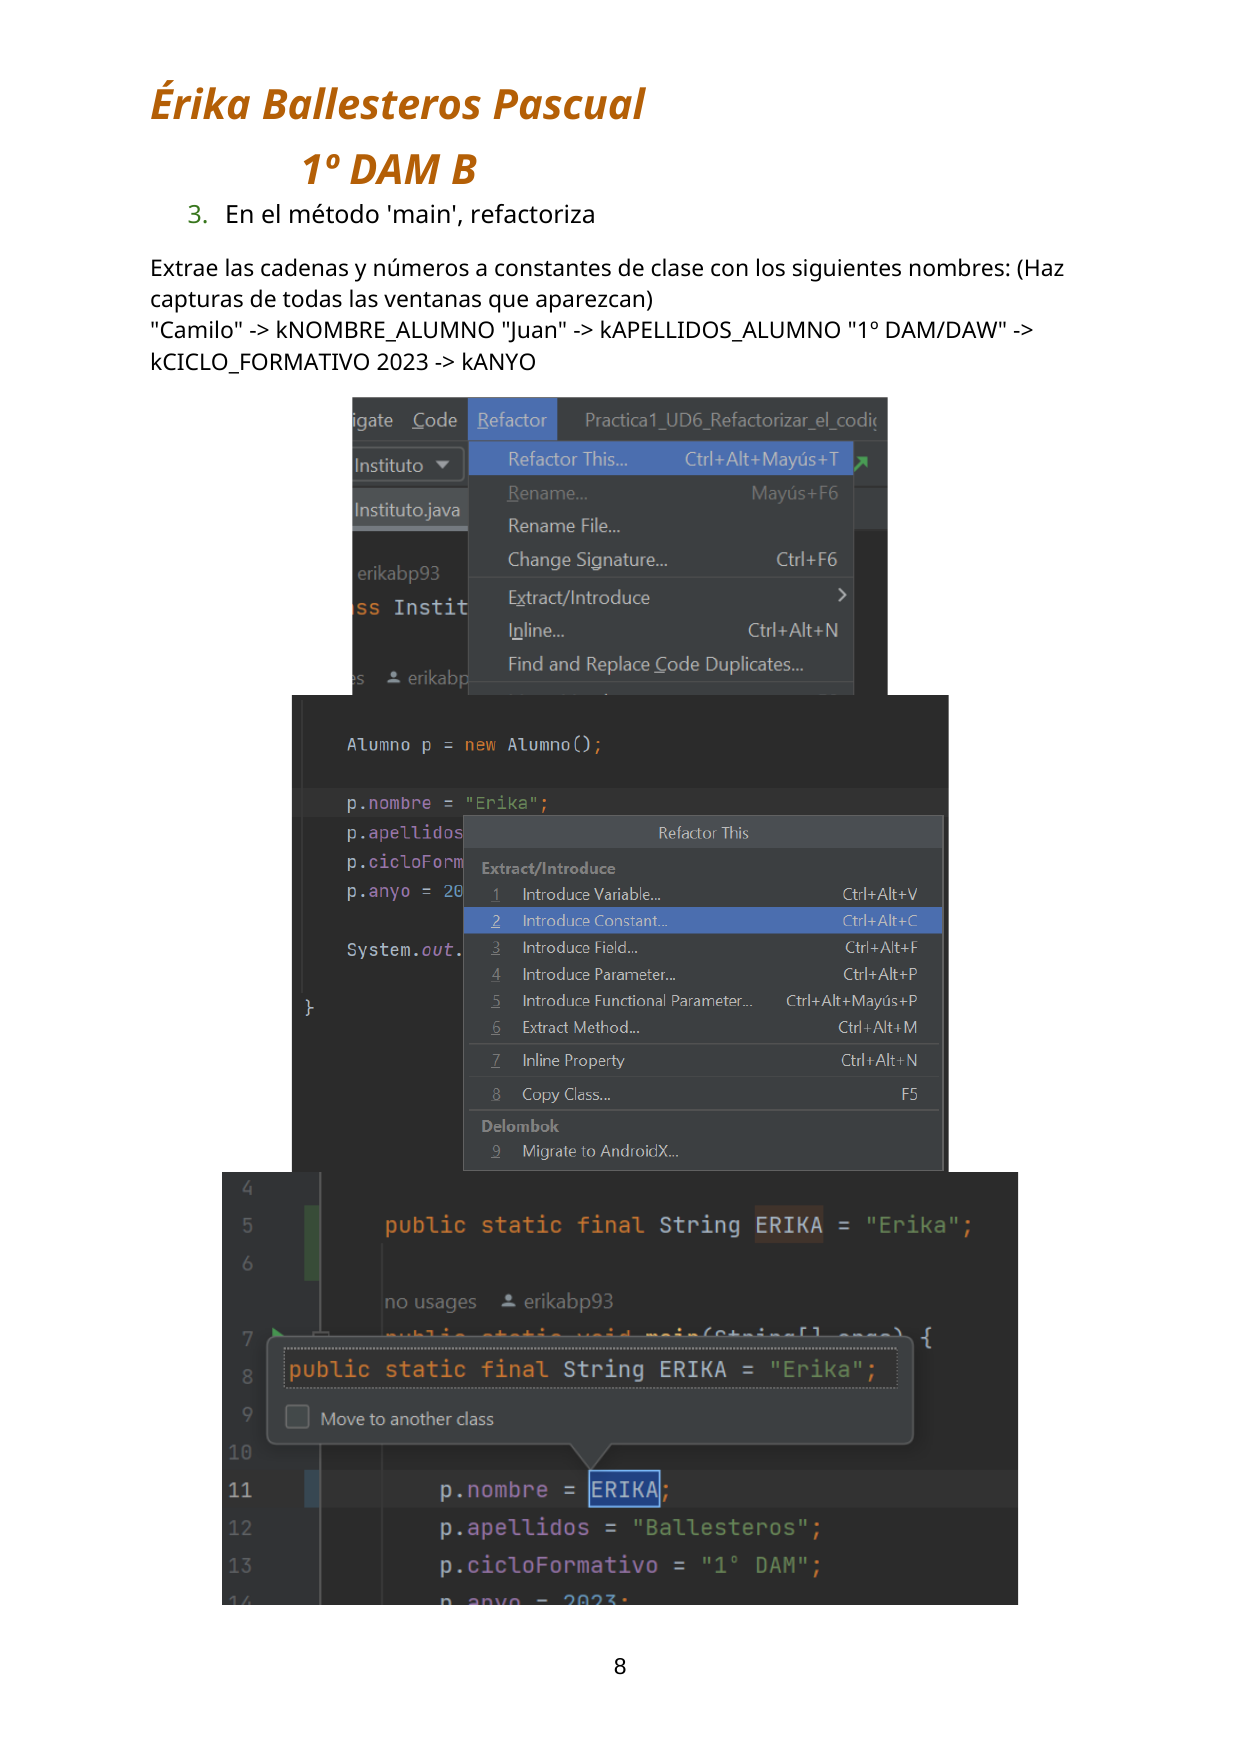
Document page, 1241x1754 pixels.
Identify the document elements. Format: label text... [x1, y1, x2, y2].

picture [222, 397, 1019, 1605]
subtitle Extrae las cadenas y números a constantes de clase con los siguientes nombres: (Haz capturas de todas las ventanas que aparezcan) [150, 252, 1090, 314]
subtitle "Camilo" -> kNOMBRE_ALUMNO "Juan" -> kAPELLIDOS_ALUMNO "1º DAM/DAW" -> kCICLO_FORMATIVO 2023 -> kANYO [150, 314, 1090, 377]
subtitle En el método 'main', refactoriza [187, 197, 1090, 231]
